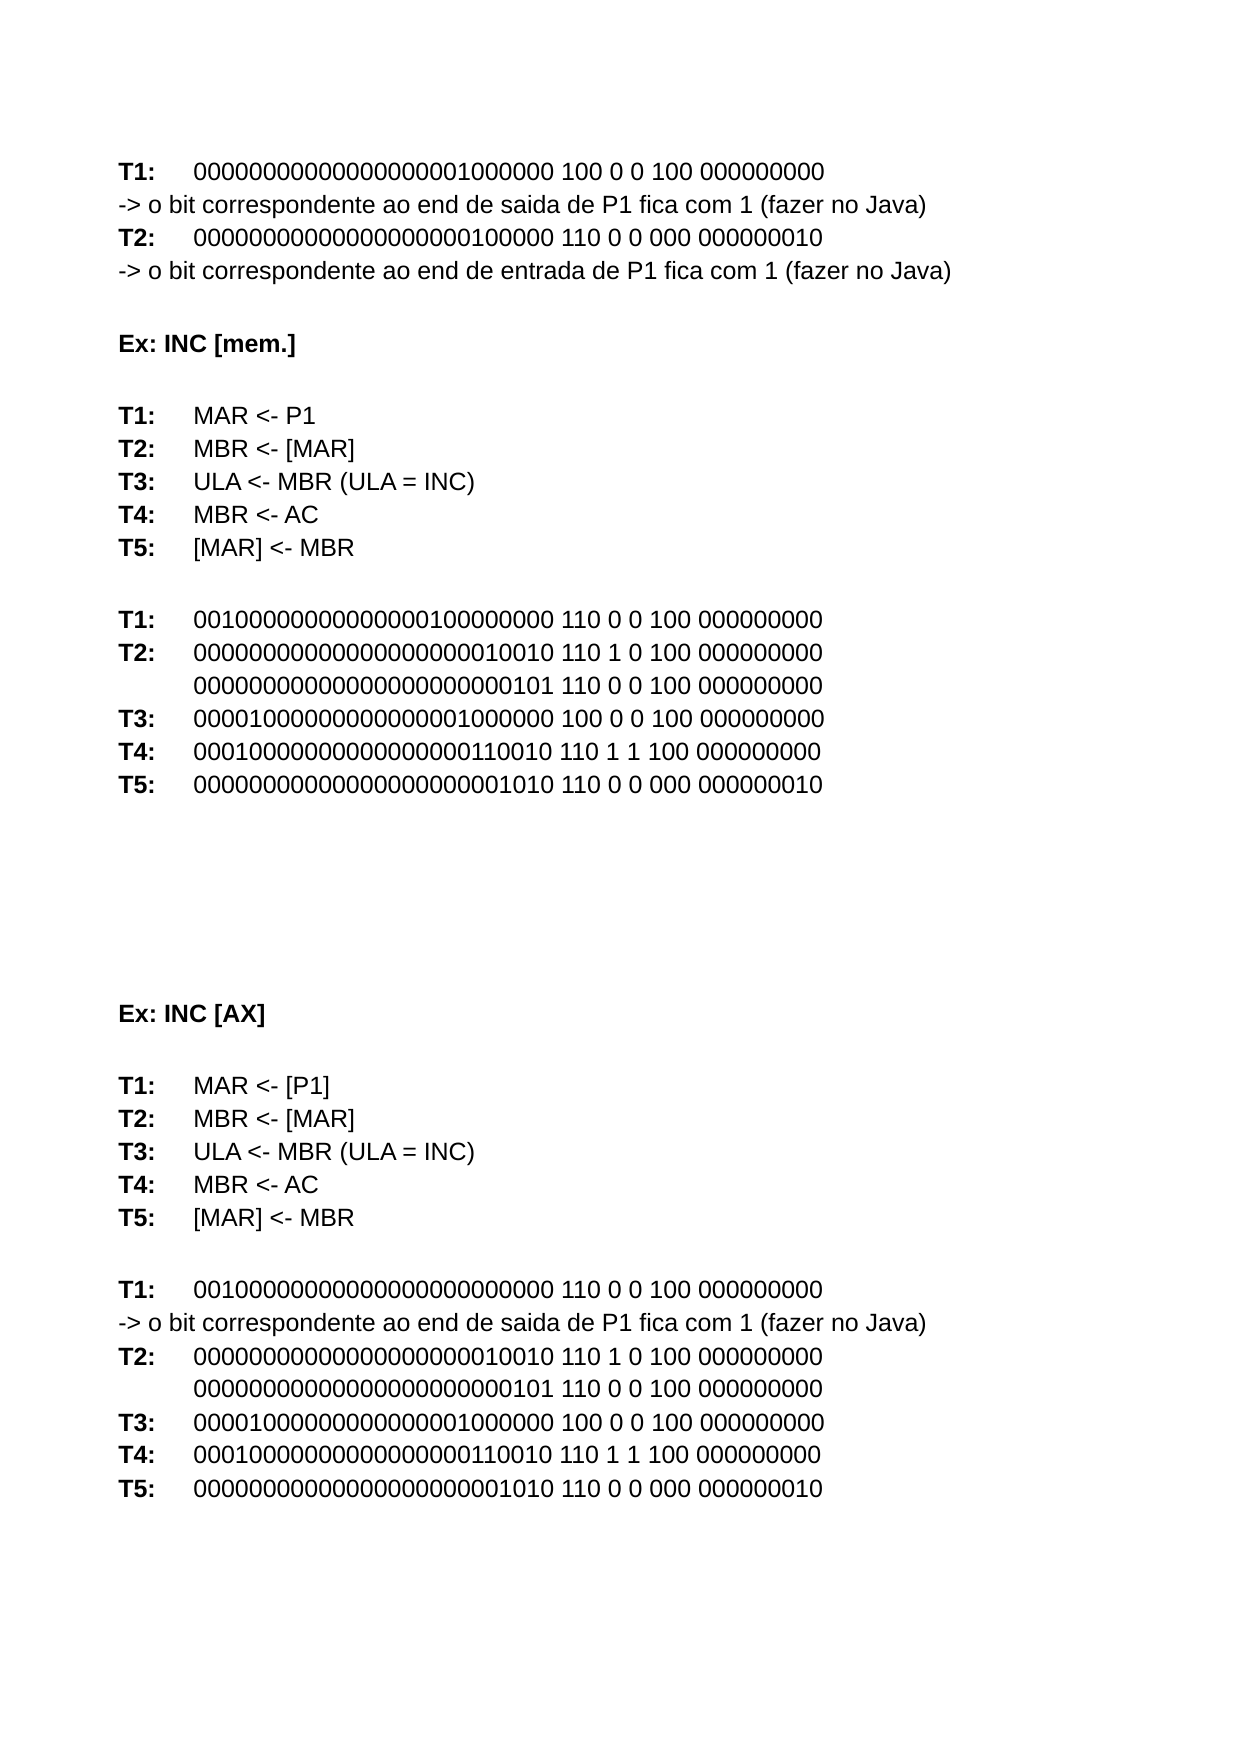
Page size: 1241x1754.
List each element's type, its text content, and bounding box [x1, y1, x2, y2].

text T4: 00010000000000000000110010 110 1 1 100 000000000 [118, 1441, 1122, 1469]
text T3: ULA <- MBR (ULA = INC) [118, 467, 1122, 496]
text Ex: INC [mem.] [118, 328, 1122, 357]
text T4: MBR <- AC [118, 500, 1122, 528]
text T5: 00000000000000000000001010 110 0 0 000 000000010 [118, 1473, 1122, 1502]
text T1: 00000000000000000001000000 100 0 0 100 000000000 [118, 157, 1122, 186]
text T2: 00000000000000000000010010 110 1 0 100 000000000 [118, 1341, 1122, 1370]
text Ex: INC [AX] [118, 999, 1122, 1028]
text T1: MAR <- [P1] [118, 1071, 1122, 1100]
text T2: MBR <- [MAR] [118, 434, 1122, 462]
text T3: 00001000000000000001000000 100 0 0 100 000000000 [118, 704, 1122, 733]
text T5: [MAR] <- MBR [118, 1203, 1122, 1232]
text T1: MAR <- P1 [118, 401, 1122, 429]
text 00000000000000000000000101 110 0 0 100 000000000 [118, 671, 1122, 700]
text T2: 00000000000000000000100000 110 0 0 000 000000010 [118, 223, 1122, 252]
text T2: 00000000000000000000010010 110 1 0 100 000000000 [118, 638, 1122, 667]
text T5: [MAR] <- MBR [118, 533, 1122, 562]
text T3: ULA <- MBR (ULA = INC) [118, 1137, 1122, 1166]
text T5: 00000000000000000000001010 110 0 0 000 000000010 [118, 770, 1122, 799]
text -> o bit correspondente ao end de saida de P1 fica com 1 (fazer no Java) [118, 1308, 1122, 1337]
text T1: 00100000000000000100000000 110 0 0 100 000000000 [118, 605, 1122, 634]
text -> o bit correspondente ao end de saida de P1 fica com 1 (fazer no Java) [118, 190, 1122, 219]
text T2: MBR <- [MAR] [118, 1104, 1122, 1133]
text T1: 00100000000000000000000000 110 0 0 100 000000000 [118, 1275, 1122, 1304]
text T3: 00001000000000000001000000 100 0 0 100 000000000 [118, 1407, 1122, 1436]
text T4: 00010000000000000000110010 110 1 1 100 000000000 [118, 737, 1122, 766]
text T4: MBR <- AC [118, 1170, 1122, 1199]
text 00000000000000000000000101 110 0 0 100 000000000 [118, 1374, 1122, 1403]
text -> o bit correspondente ao end de entrada de P1 fica com 1 (fazer no Java) [118, 256, 1122, 285]
